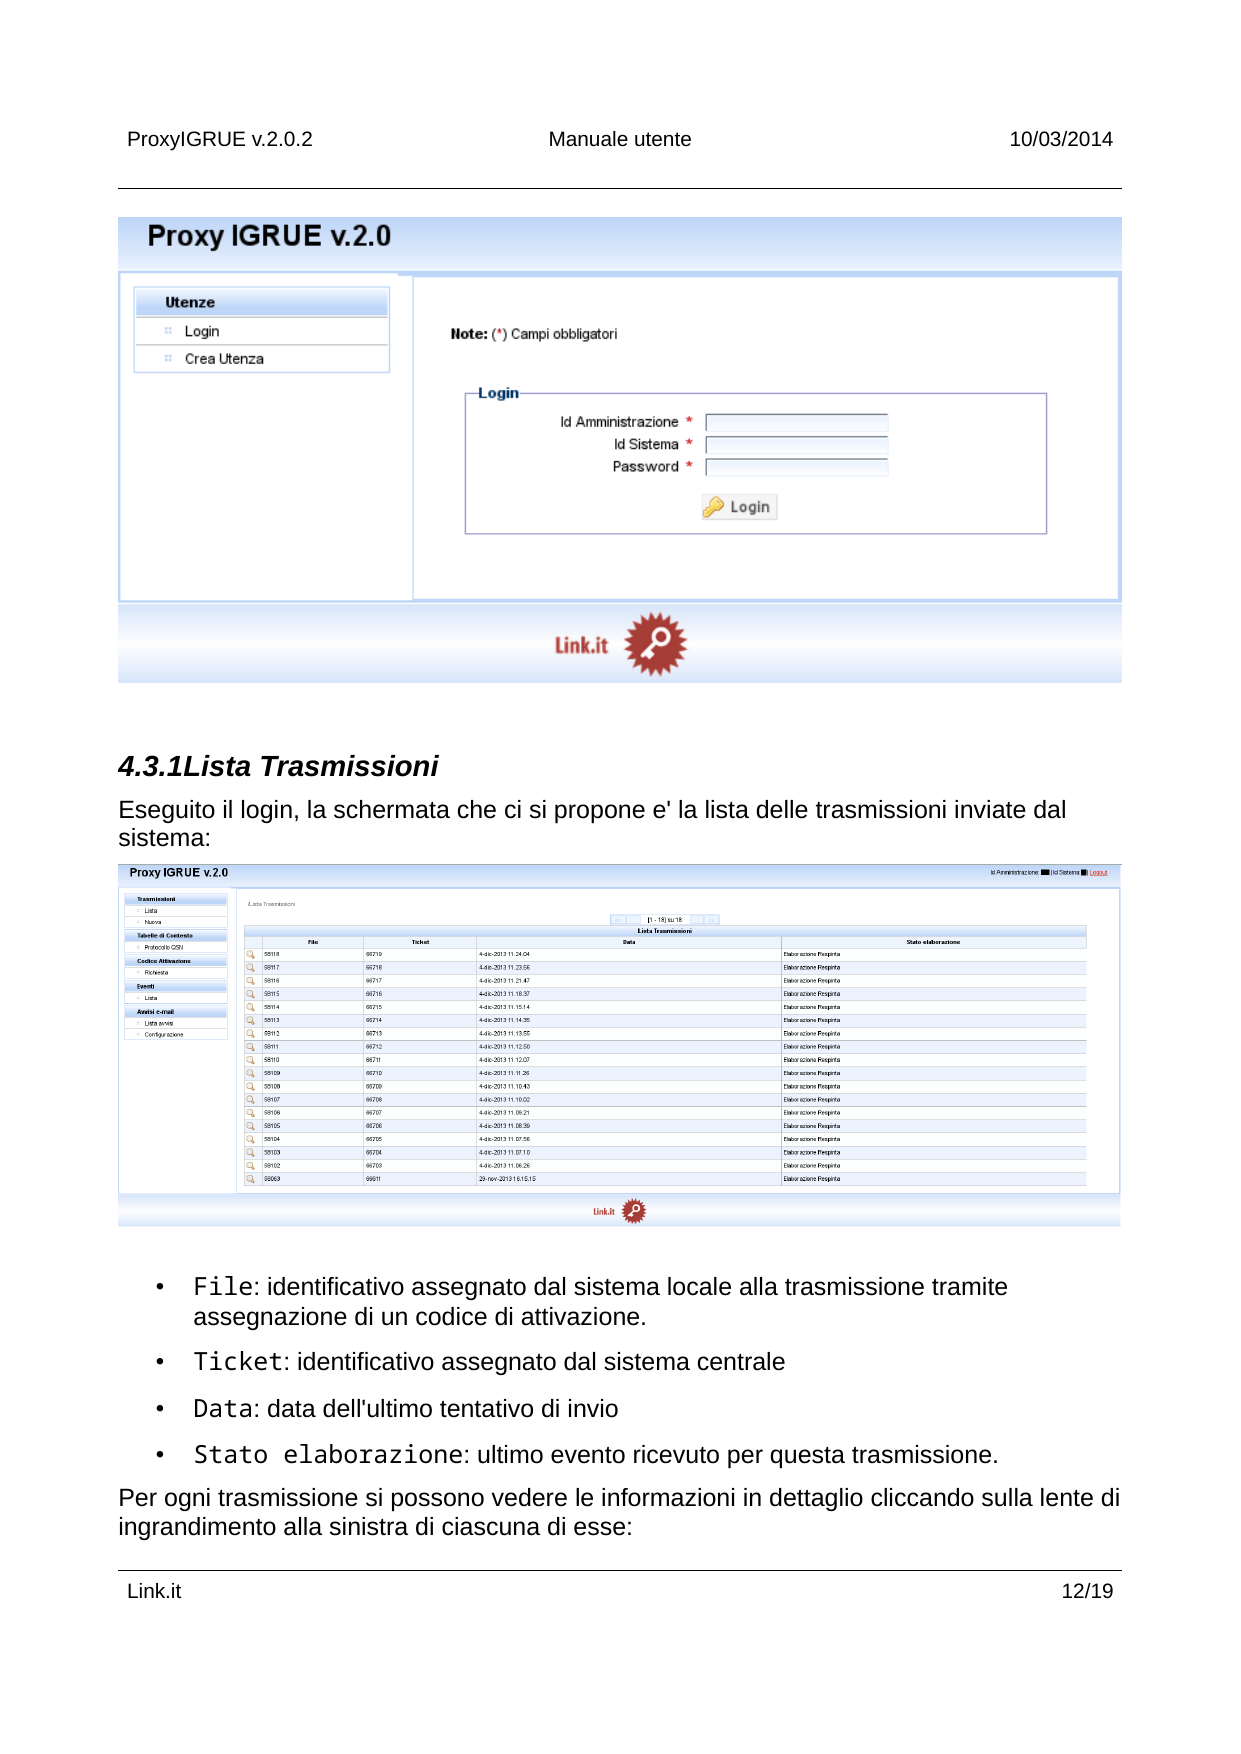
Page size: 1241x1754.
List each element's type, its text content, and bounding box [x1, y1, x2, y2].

list Data: data dell'ultimo tentativo di invio [156, 1390, 1122, 1424]
picture [118, 217, 1122, 683]
text Eseguito il login, la schermata che ci si propone e' la lista delle trasmissioni inviate dal sistema: [118, 794, 1122, 852]
list Stato elaborazione: ultimo evento ricevuto per questa trasmissione. [156, 1437, 1122, 1471]
text Per ogni trasmissione si possono vedere le informazioni in dettaglio cliccando sulla lente di ingrandimento alla sinistra di ciascuna di esse: [118, 1483, 1122, 1541]
list File: identificativo assegnato dal sistema locale alla trasmissione tramite assegnazione di un codice di attivazione. [156, 1268, 1122, 1331]
subtitle Lista Trasmissioni [118, 748, 1122, 782]
list Ticket: identificativo assegnato dal sistema centrale [156, 1344, 1122, 1378]
picture [118, 864, 1122, 1227]
